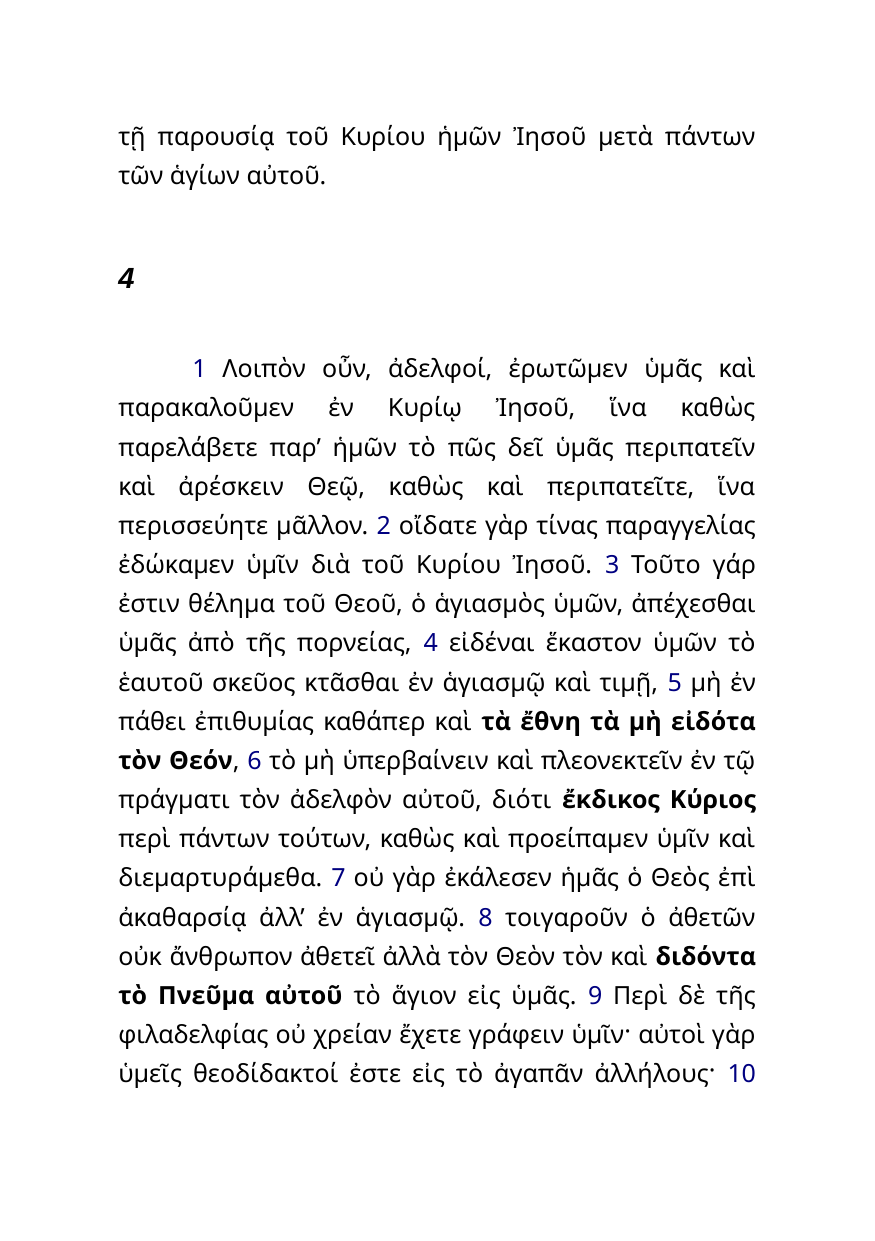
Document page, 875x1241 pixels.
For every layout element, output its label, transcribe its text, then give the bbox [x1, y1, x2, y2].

text τῇ παρουσίᾳ τοῦ Κυρίου ἡμῶν Ἰησοῦ μετὰ πάντων τῶν ἁγίων αὐτοῦ. [118, 118, 756, 191]
text 1 Λοιπὸν οὖν, ἀδελφοί, ἐρωτῶμεν ὑμᾶς καὶ παρακαλοῦμεν ἐν Κυρίῳ Ἰησοῦ, ἵνα καθὼς παρελάβετε παρ’ ἡμῶν τὸ πῶς δεῖ ὑμᾶς περιπατεῖν καὶ ἀρέσκειν Θεῷ, καθὼς καὶ περιπατεῖτε, ἵνα περισσεύητε μᾶλλον. 2 οἴδατε γὰρ τίνας παραγγελίας ἐδώκαμεν ὑμῖν διὰ τοῦ Κυρίου Ἰησοῦ. 3 Τοῦτο γάρ ἐστιν θέλημα τοῦ Θεοῦ, ὁ ἁγιασμὸς ὑμῶν, ἀπέχεσθαι ὑμᾶς ἀπὸ τῆς πορνείας, 4 εἰδέναι ἕκαστον ὑμῶν τὸ ἑαυτοῦ σκεῦος κτᾶσθαι ἐν ἁγιασμῷ καὶ τιμῇ, 5 μὴ ἐν πάθει ἐπιθυμίας καθάπερ καὶ τὰ ἔθνη τὰ μὴ εἰδότα τὸν Θεόν, 6 τὸ μὴ ὑπερβαίνειν καὶ πλεονεκτεῖν ἐν τῷ πράγματι τὸν ἀδελφὸν αὐτοῦ, διότι ἔκδικος Κύριος περὶ πάντων τούτων, καθὼς καὶ προείπαμεν ὑμῖν καὶ διεμαρτυράμεθα. 7 οὐ γὰρ ἐκάλεσεν ἡμᾶς ὁ Θεὸς ἐπὶ ἀκαθαρσίᾳ ἀλλ’ ἐν ἁγιασμῷ. 8 τοιγαροῦν ὁ ἀθετῶν οὐκ ἄνθρωπον ἀθετεῖ ἀλλὰ τὸν Θεὸν τὸν καὶ διδόντα τὸ Πνεῦμα αὐτοῦ τὸ ἅγιον εἰς ὑμᾶς. 9 Περὶ δὲ τῆς φιλαδελφίας οὐ χρείαν ἔχετε γράφειν ὑμῖν· αὐτοὶ γὰρ ὑμεῖς θεοδίδακτοί ἐστε εἰς τὸ ἀγαπᾶν ἀλλήλους· 10 [118, 351, 756, 1090]
subtitle 4 [118, 261, 756, 294]
